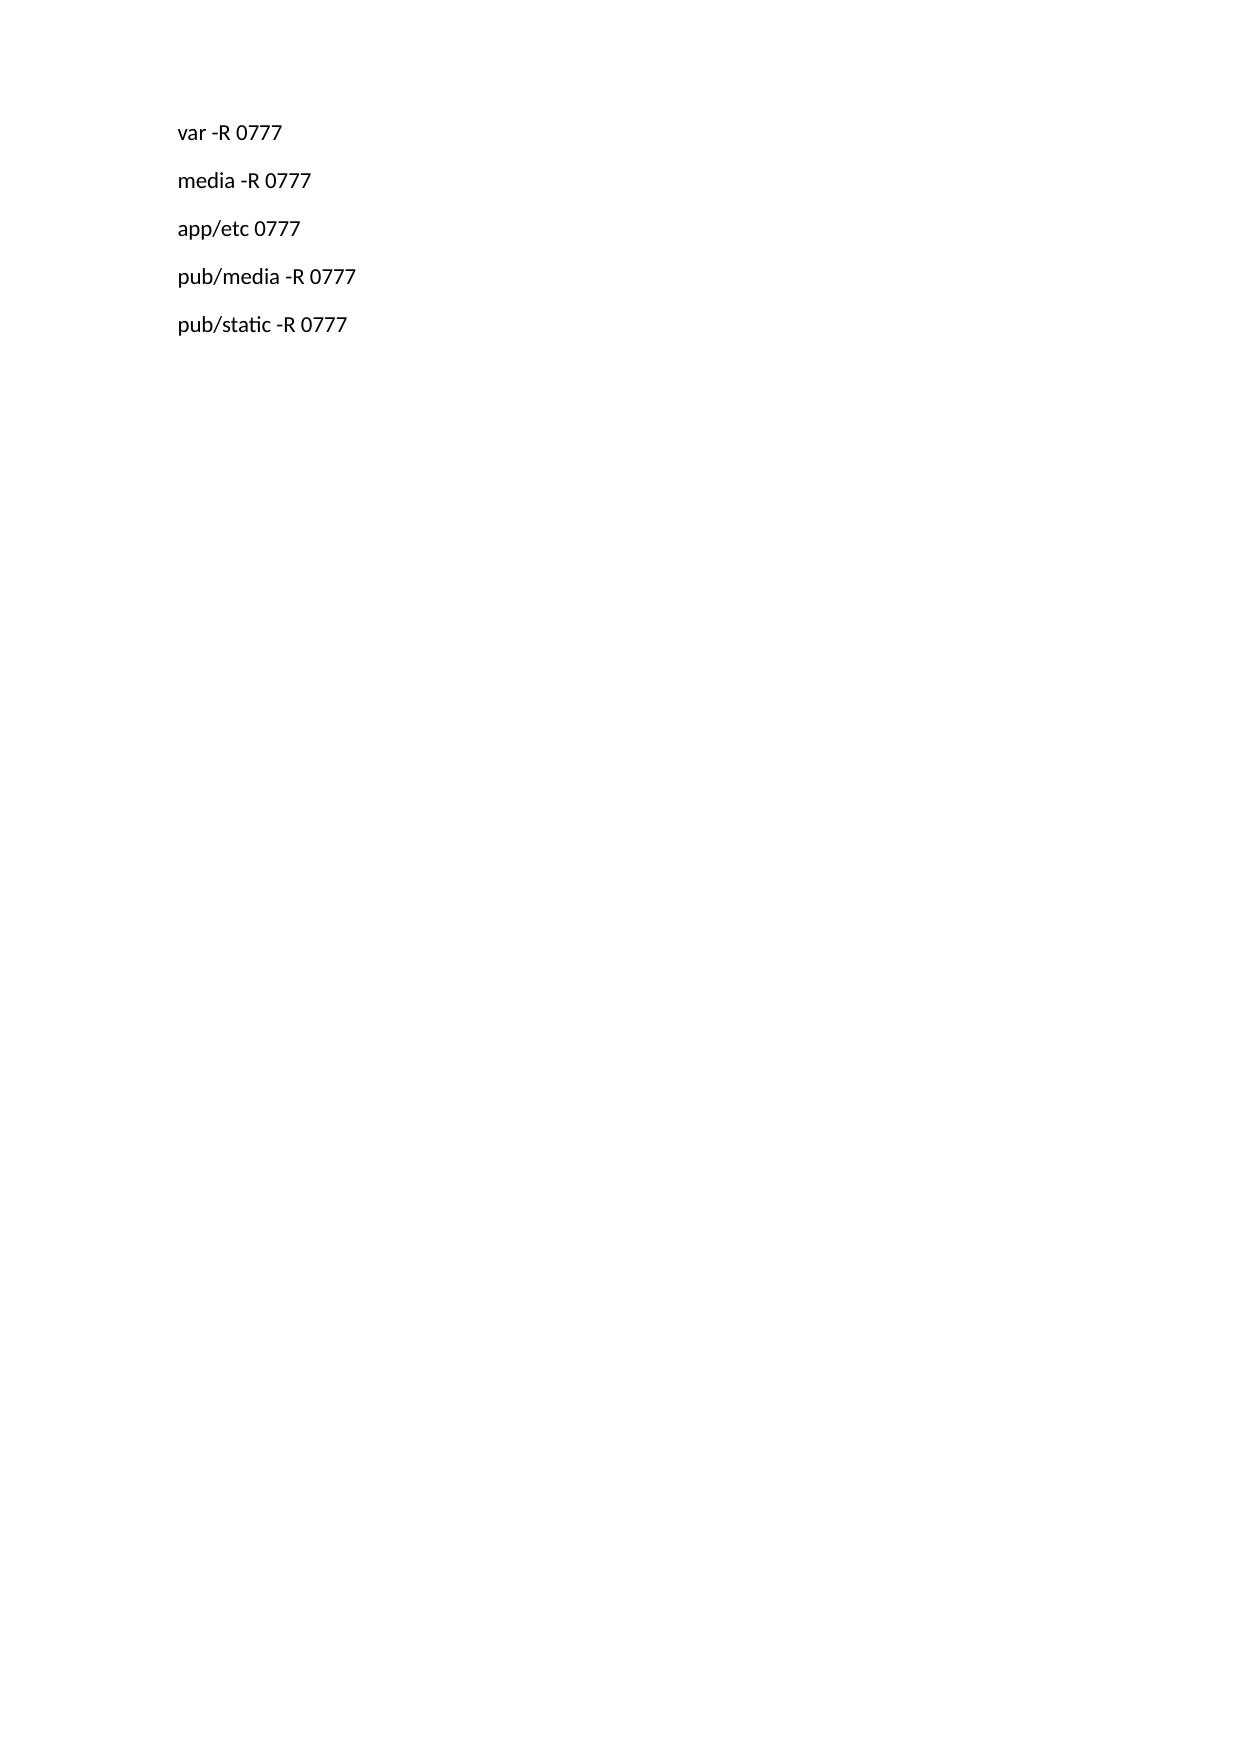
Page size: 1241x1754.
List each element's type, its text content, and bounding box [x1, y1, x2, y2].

text app/etc 0777 [177, 214, 1152, 242]
text pub/media -R 0777 [177, 262, 1152, 291]
text var -R 0777 [177, 118, 1152, 146]
text pub/static -R 0777 [177, 311, 1152, 339]
text media -R 0777 [177, 166, 1152, 194]
